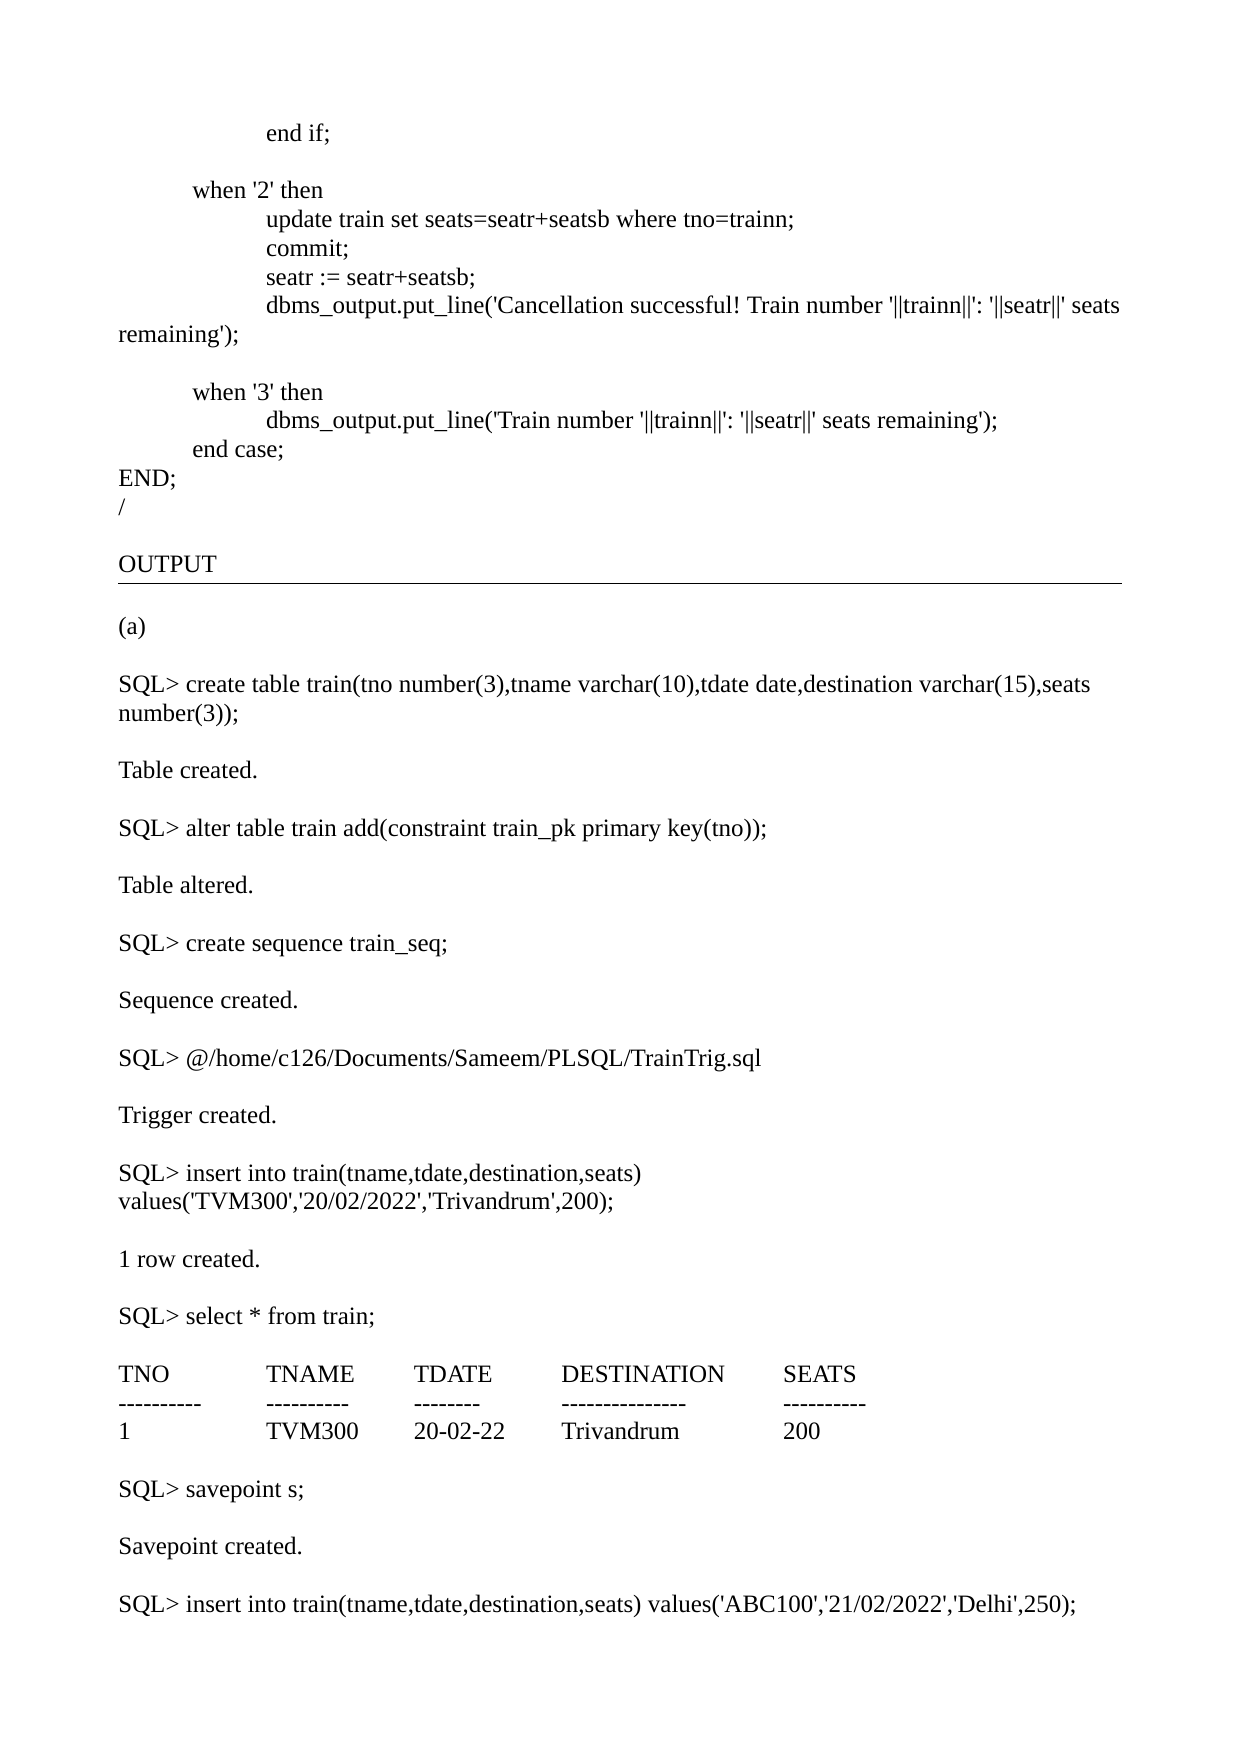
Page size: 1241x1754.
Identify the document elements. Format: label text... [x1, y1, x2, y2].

text SQL> insert into train(tname,tdate,destination,seats) values('ABC100','21/02/2022','Delhi',250); [118, 1589, 1122, 1618]
text Sequence created. [118, 985, 1122, 1014]
text Table altered. [118, 870, 1122, 899]
text Table created. [118, 755, 1122, 784]
text when '2' then [118, 176, 1122, 204]
text commit; [118, 233, 1122, 262]
text SQL> insert into train(tname,tdate,destination,seats) values('TVM300','20/02/2022','Trivandrum',200); [118, 1158, 1122, 1215]
text when '3' then [118, 377, 1122, 406]
text Savepoint created. [118, 1531, 1122, 1560]
text 1 TVM300 20-02-22 Trivandrum 200 [118, 1416, 1122, 1445]
text SQL> @/home/c126/Documents/Sameem/PLSQL/TrainTrig.sql [118, 1043, 1122, 1071]
text dbms_output.put_line('Train number '||trainn||': '||seatr||' seats remaining'); [118, 406, 1122, 434]
text (a) [118, 611, 1122, 640]
text OUTPUT [118, 549, 1122, 583]
text SQL> select * from train; [118, 1301, 1122, 1330]
text end if; [118, 118, 1122, 147]
text END; [118, 463, 1122, 492]
text ---------- ---------- -------- --------------- ---------- [118, 1388, 1122, 1416]
text update train set seats=seatr+seatsb where tno=trainn; [118, 204, 1122, 233]
text SQL> create table train(tno number(3),tname varchar(10),tdate date,destination varchar(15),seats number(3)); [118, 669, 1122, 726]
text / [118, 492, 1122, 521]
text SQL> alter table train add(constraint train_pk primary key(tno)); [118, 813, 1122, 841]
text dbms_output.put_line('Cancellation successful! Train number '||trainn||': '||seatr||' seats remaining'); [118, 291, 1122, 348]
text Trigger created. [118, 1100, 1122, 1129]
text 1 row created. [118, 1244, 1122, 1273]
text SQL> create sequence train_seq; [118, 928, 1122, 956]
text end case; [118, 434, 1122, 463]
text TNO TNAME TDATE DESTINATION SEATS [118, 1359, 1122, 1388]
text SQL> savepoint s; [118, 1474, 1122, 1503]
text seatr := seatr+seatsb; [118, 262, 1122, 291]
